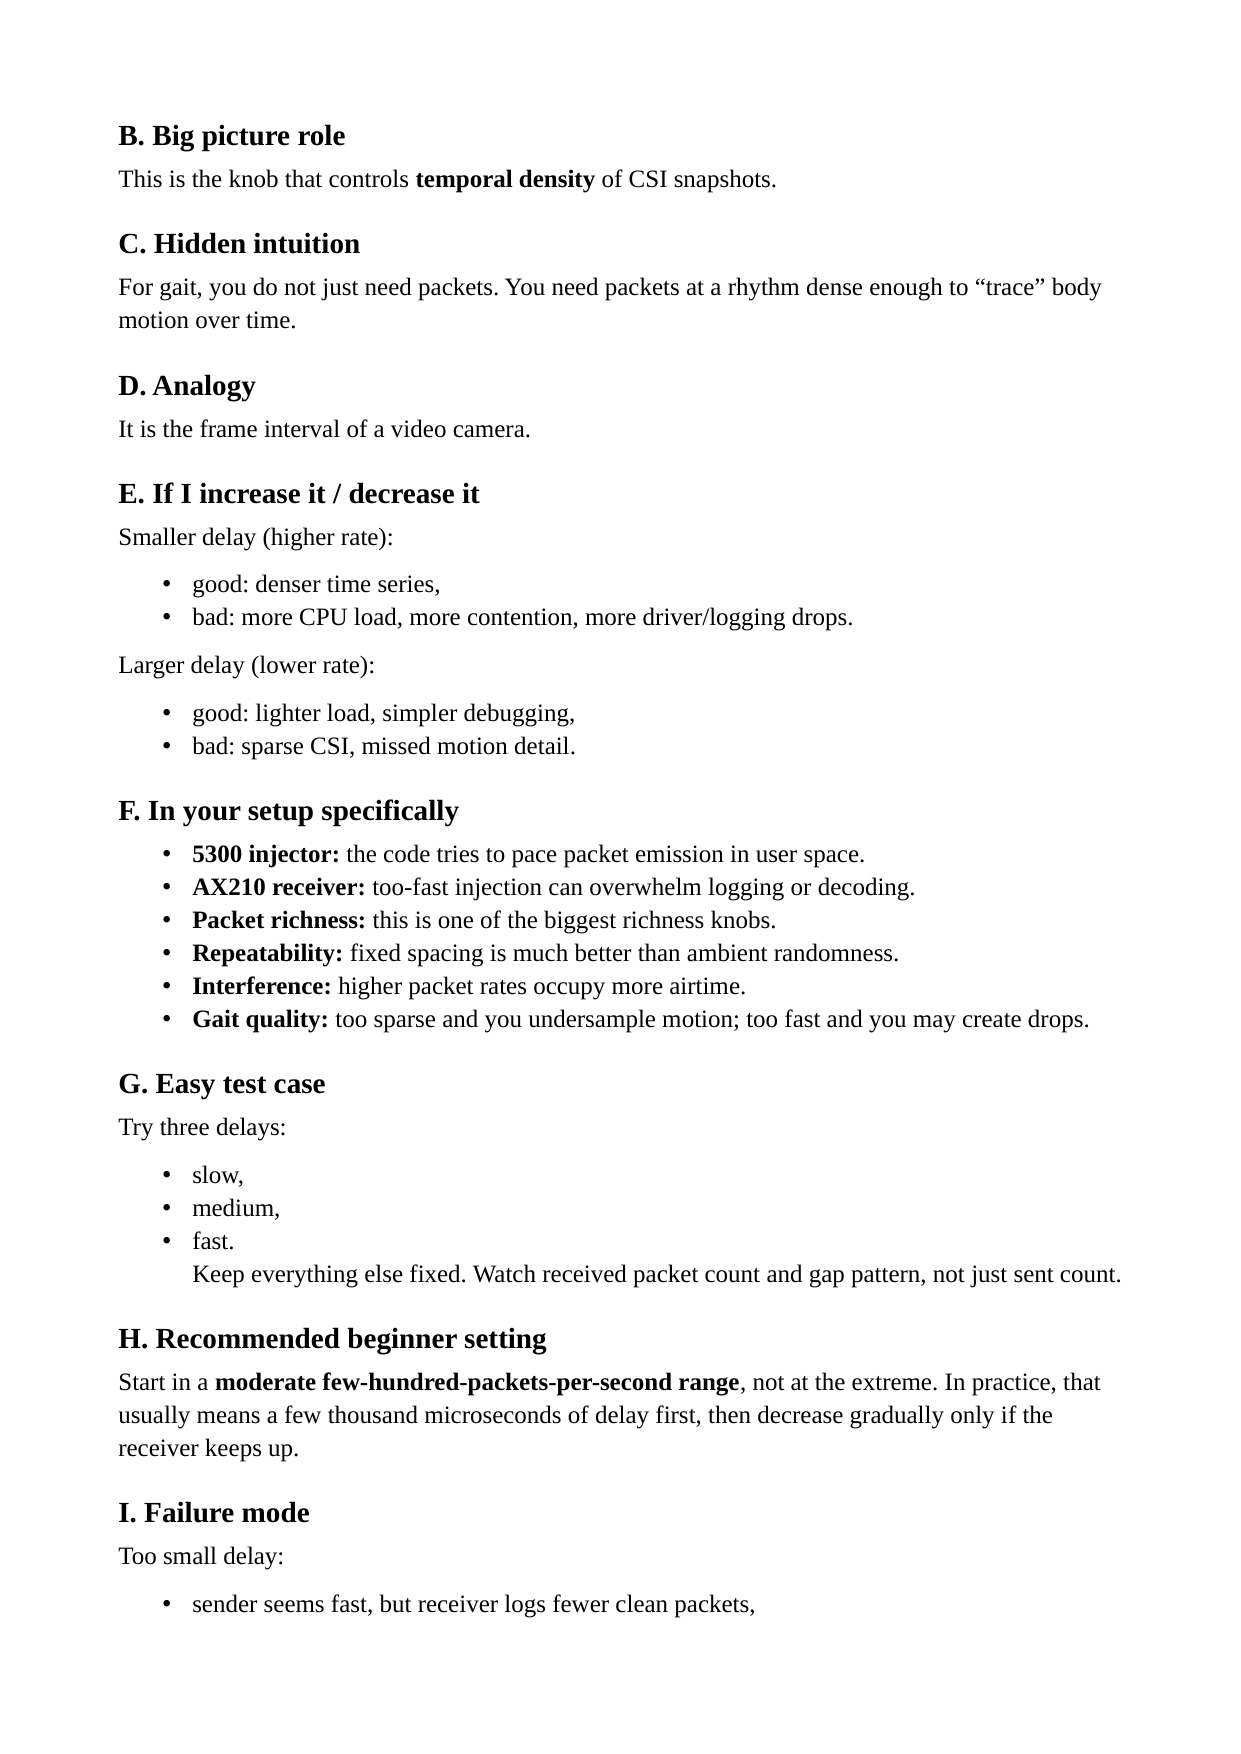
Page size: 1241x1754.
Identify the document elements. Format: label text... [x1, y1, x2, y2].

list bad: sparse CSI, missed motion detail. [162, 731, 1122, 759]
list bad: more CPU load, more contention, more driver/logging drops. [162, 602, 1122, 631]
subtitle D. Analogy [118, 368, 1122, 401]
list good: lighter load, simpler debugging, [162, 698, 1122, 726]
text Larger delay (lower rate): [118, 650, 1122, 679]
text It is the frame interval of a video camera. [118, 414, 1122, 442]
list AX210 receiver: too-fast injection can overwhelm logging or decoding. [162, 872, 1122, 901]
text Too small delay: [118, 1541, 1122, 1570]
list fast. Keep everything else fixed. Watch received packet count and gap pattern, not just sent count. [162, 1226, 1122, 1288]
text Try three delays: [118, 1112, 1122, 1141]
subtitle E. If I increase it / decrease it [118, 476, 1122, 509]
subtitle I. Failure mode [118, 1495, 1122, 1529]
subtitle G. Easy test case [118, 1066, 1122, 1100]
text For gait, you do not just need packets. You need packets at a rhythm dense enough to “trace” body motion over time. [118, 272, 1122, 334]
subtitle C. Hidden intuition [118, 226, 1122, 260]
list slow, [162, 1160, 1122, 1189]
text This is the knob that controls temporal density of CSI snapshots. [118, 164, 1122, 193]
list 5300 injector: the code tries to pace packet emission in user space. [162, 839, 1122, 868]
list medium, [162, 1193, 1122, 1222]
subtitle F. In your setup specifically [118, 793, 1122, 826]
text Smaller delay (higher rate): [118, 522, 1122, 551]
list Repeatability: fixed spacing is much better than ambient randomness. [162, 938, 1122, 967]
list sender seems fast, but receiver logs fewer clean packets, [162, 1589, 1122, 1618]
subtitle H. Recommended beginner setting [118, 1321, 1122, 1355]
subtitle B. Big picture role [118, 118, 1122, 152]
text Start in a moderate few-hundred-packets-per-second range, not at the extreme. In practice, that usually means a few thousand microseconds of delay first, then decrease gradually only if the receiver keeps up. [118, 1367, 1122, 1462]
list good: denser time series, [162, 569, 1122, 598]
list Gait quality: too sparse and you undersample motion; too fast and you may create drops. [162, 1004, 1122, 1033]
list Packet richness: this is one of the biggest richness knobs. [162, 905, 1122, 934]
list Interference: higher packet rates occupy more airtime. [162, 971, 1122, 1000]
